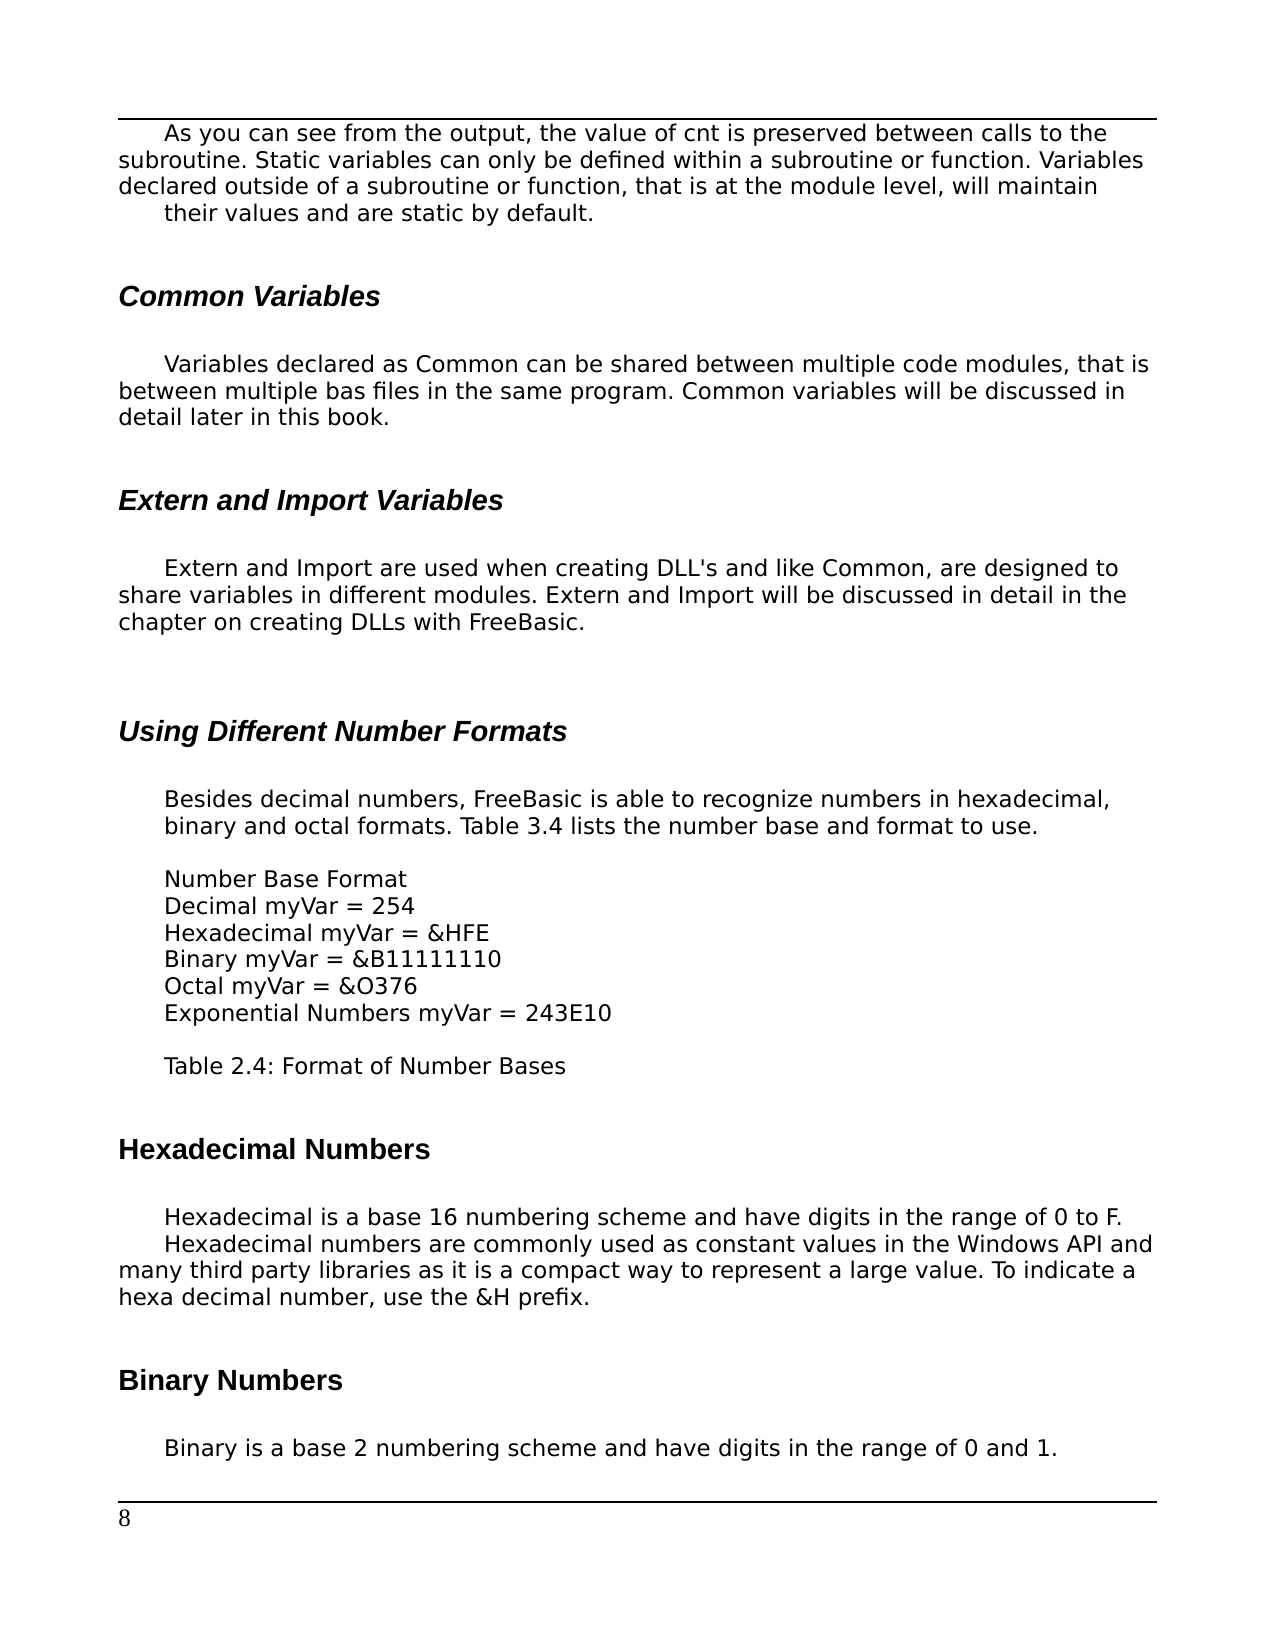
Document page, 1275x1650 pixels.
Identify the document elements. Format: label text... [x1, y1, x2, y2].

text Number Base Format [118, 867, 1157, 893]
text As you can see from the output, the value of cnt is preserved between calls to the subroutine. Static variables can only be defined within a subroutine or function. Variables declared outside of a subroutine or function, that is at the module level, will maintain [118, 120, 1157, 200]
text Hexadecimal myVar = &HFE [118, 920, 1157, 947]
subtitle Hexadecimal Numbers [118, 1132, 1157, 1165]
text Octal myVar = &O376 [118, 973, 1157, 1000]
text Hexadecimal is a base 16 numbering scheme and have digits in the range of 0 to F. [118, 1204, 1157, 1231]
subtitle Extern and Import Variables [118, 483, 1157, 516]
text Binary is a base 2 numbering scheme and have digits in the range of 0 and 1. [118, 1435, 1157, 1462]
text Table 2.4: Format of Number Bases [118, 1053, 1157, 1080]
text Extern and Import are used when creating DLL's and like Common, are designed to share variables in different modules. Extern and Import will be discussed in detail in the chapter on creating DLLs with FreeBasic. [118, 556, 1157, 636]
text Binary myVar = &B11111110 [118, 947, 1157, 973]
text their values and are static by default. [118, 200, 1157, 227]
text binary and octal formats. Table 3.4 lists the number base and format to use. [118, 813, 1157, 840]
text Decimal myVar = 254 [118, 893, 1157, 920]
subtitle Common Variables [118, 278, 1157, 312]
subtitle Binary Numbers [118, 1363, 1157, 1396]
text Besides decimal numbers, FreeBasic is able to recognize numbers in hexadecimal, [118, 787, 1157, 813]
text Variables declared as Common can be shared between multiple code modules, that is between multiple bas files in the same program. Common variables will be discussed in detail later in this book. [118, 351, 1157, 431]
text Exponential Numbers myVar = 243E10 [118, 1000, 1157, 1027]
text Hexadecimal numbers are commonly used as constant values in the Windows API and many third party libraries as it is a compact way to represent a large value. To indicate a hexa decimal number, use the &H prefix. [118, 1231, 1157, 1311]
subtitle Using Different Number Formats [118, 714, 1157, 747]
